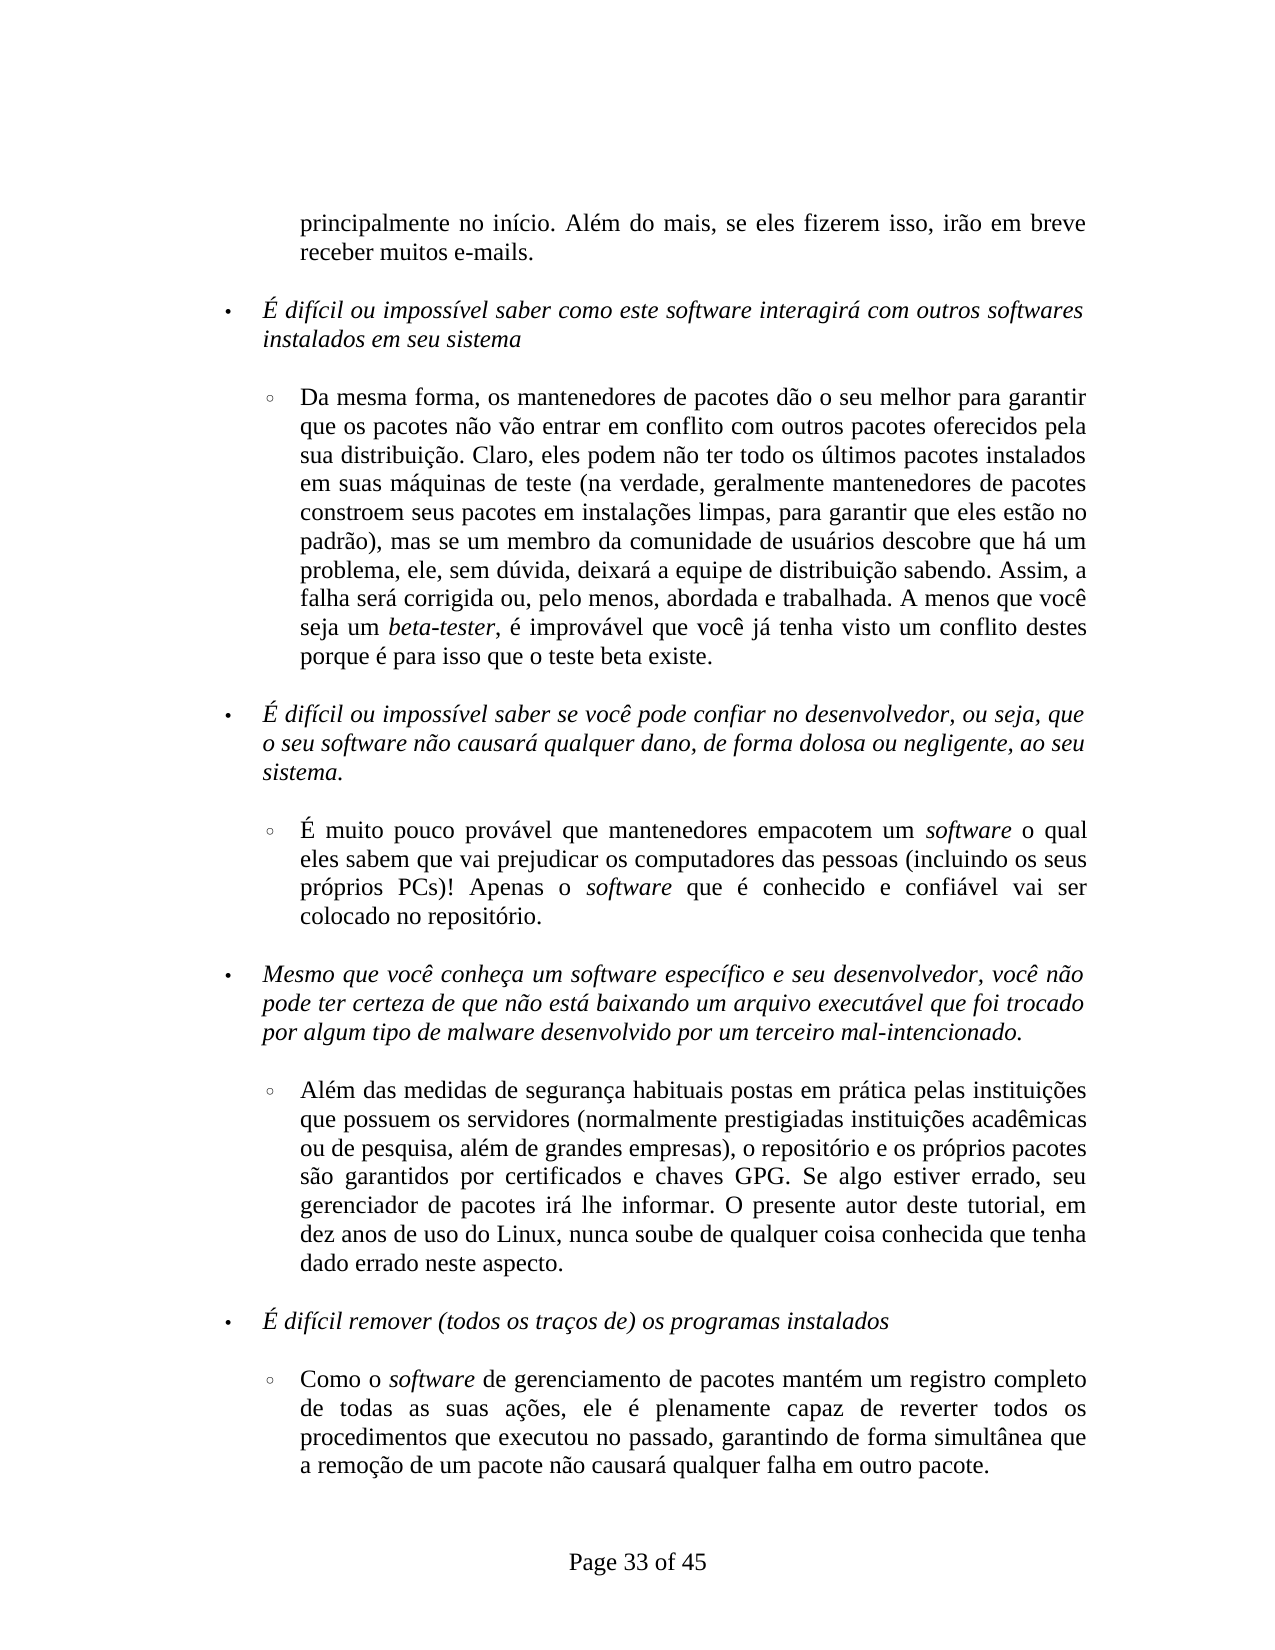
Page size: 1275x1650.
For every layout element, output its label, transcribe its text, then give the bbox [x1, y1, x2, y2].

list Além das medidas de segurança habituais postas em prática pelas instituições que possuem os servidores (normalmente prestigiadas instituições acadêmicas ou de pesquisa, além de grandes empresas), o repositório e os próprios pacotes são garantidos por certificados e chaves GPG. Se algo estiver errado, seu gerenciador de pacotes irá lhe informar. O presente autor deste tutorial, em dez anos de uso do Linux, nunca soube de qualquer coisa conhecida que tenha dado errado neste aspecto. [262, 1075, 1087, 1276]
list Mesmo que você conheça um software específico e seu desenvolvedor, você não pode ter certeza de que não está baixando um arquivo executável que foi trocado por algum tipo de malware desenvolvido por um terceiro mal-intencionado. [225, 959, 1087, 1046]
list É difícil ou impossível saber se você pode confiar no desenvolvedor, ou seja, que o seu software não causará qualquer dano, de forma dolosa ou negligente, ao seu sistema. [225, 699, 1087, 785]
list Como o software de gerenciamento de pacotes mantém um registro completo de todas as suas ações, ele é plenamente capaz de reverter todos os procedimentos que executou no passado, garantindo de forma simultânea que a remoção de um pacote não causará qualquer falha em outro pacote. [262, 1364, 1087, 1479]
list É difícil ou impossível saber como este software interagirá com outros softwares instalados em seu sistema [225, 295, 1087, 353]
list É difícil remover (todos os traços de) os programas instalados [225, 1306, 1087, 1334]
list É muito pouco provável que mantenedores empacotem um software o qual eles sabem que vai prejudicar os computadores das pessoas (incluindo os seus próprios PCs)! Apenas o software que é conhecido e confiável vai ser colocado no repositório. [262, 815, 1087, 930]
list Da mesma forma, os mantenedores de pacotes dão o seu melhor para garantir que os pacotes não vão entrar em conflito com outros pacotes oferecidos pela sua distribuição. Claro, eles podem não ter todo os últimos pacotes instalados em suas máquinas de teste (na verdade, geralmente mantenedores de pacotes constroem seus pacotes em instalações limpas, para garantir que eles estão no padrão), mas se um membro da comunidade de usuários descobre que há um problema, ele, sem dúvida, deixará a equipe de distribuição sabendo. Assim, a falha será corrigida ou, pelo menos, abordada e trabalhada. A menos que você seja um beta-tester, é improvável que você já tenha visto um conflito destes porque é para isso que o teste beta existe. [262, 382, 1087, 670]
list principalmente no início. Além do mais, se eles fizerem isso, irão em breve receber muitos e-mails. [262, 208, 1087, 266]
